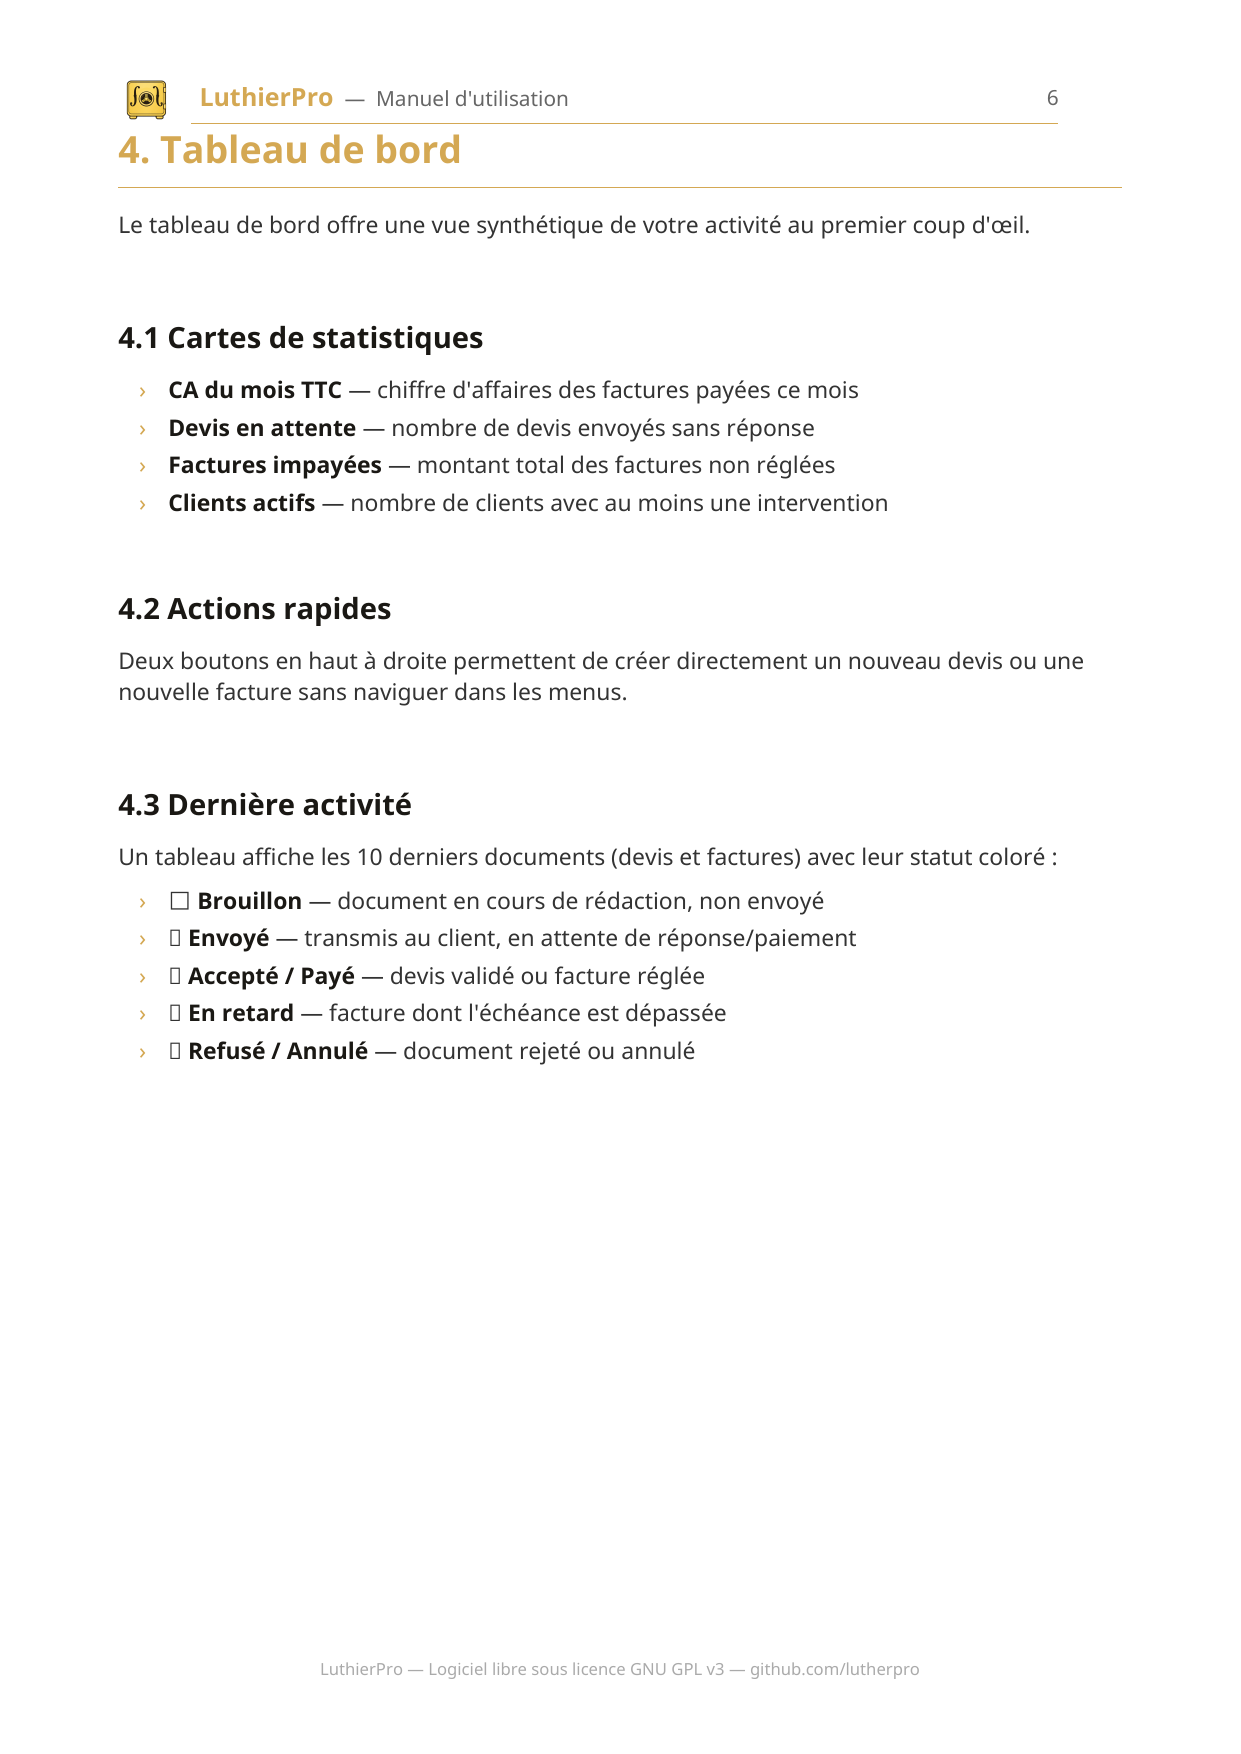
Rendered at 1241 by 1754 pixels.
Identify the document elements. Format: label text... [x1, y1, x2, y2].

subtitle 4.2 Actions rapides [118, 589, 1122, 628]
subtitle 4.3 Dernière activité [118, 784, 1122, 824]
list Clients actifs — nombre de clients avec au moins une intervention [139, 487, 1122, 518]
list ❌ Refusé / Annulé — document rejeté ou annulé [139, 1035, 1122, 1066]
text Le tableau de bord offre une vue synthétique de votre activité au premier coup d'œil. [118, 209, 1122, 241]
text Un tableau affiche les 10 derniers documents (devis et factures) avec leur statut coloré : [118, 841, 1122, 872]
list CA du mois TTC — chiffre d'affaires des factures payées ce mois [139, 374, 1122, 405]
text Deux boutons en haut à droite permettent de créer directement un nouveau devis ou une nouvelle facture sans naviguer dans les menus. [118, 645, 1122, 707]
list Devis en attente — nombre de devis envoyés sans réponse [139, 412, 1122, 443]
list Factures impayées — montant total des factures non réglées [139, 449, 1122, 480]
list ⬜ Brouillon — document en cours de rédaction, non envoyé [139, 885, 1122, 916]
list 🔵 Envoyé — transmis au client, en attente de réponse/paiement [139, 922, 1122, 953]
subtitle 4.1 Cartes de statistiques [118, 318, 1122, 357]
list ✅ Accepté / Payé — devis validé ou facture réglée [139, 960, 1122, 991]
subtitle 4. Tableau de bord [118, 123, 1122, 187]
picture [126, 80, 167, 120]
list 🔴 En retard — facture dont l'échéance est dépassée [139, 997, 1122, 1028]
